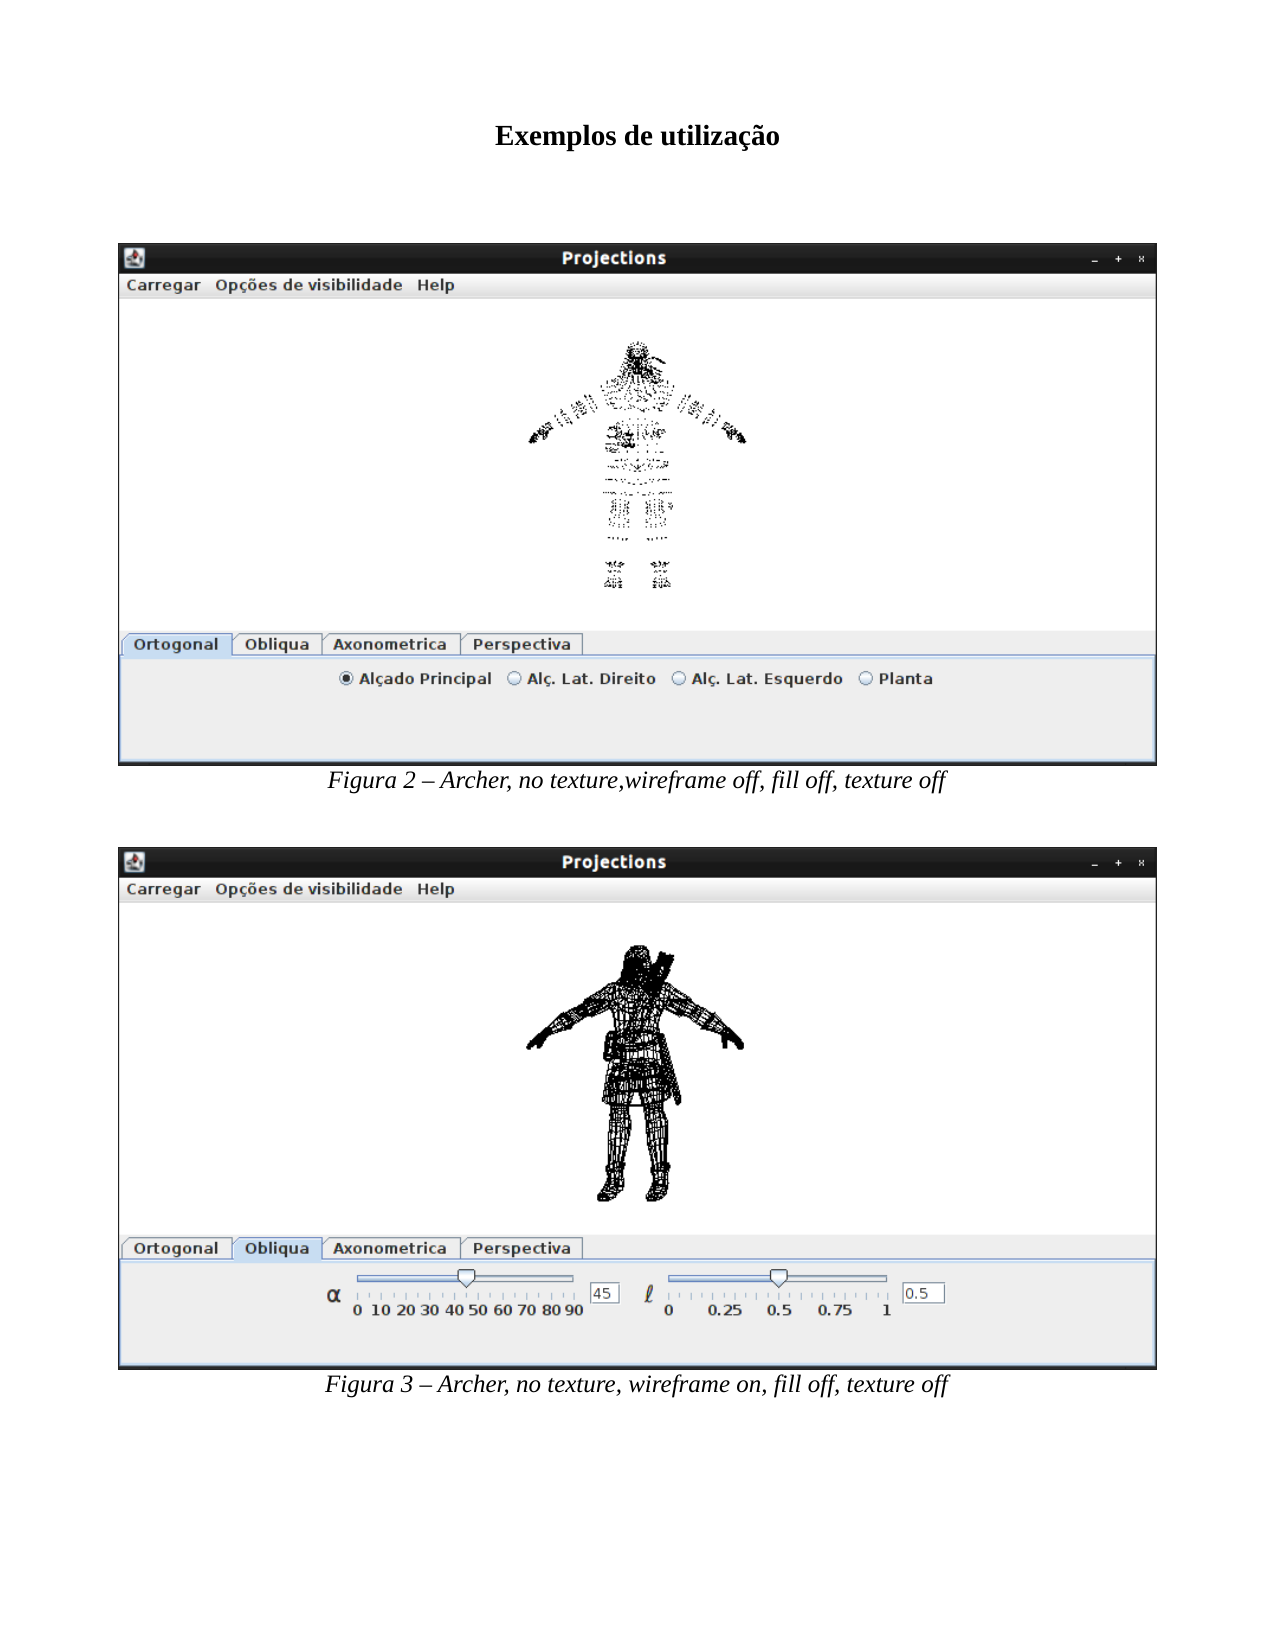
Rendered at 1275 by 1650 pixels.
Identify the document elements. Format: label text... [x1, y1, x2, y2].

text Figura 3 – Archer, no texture, wireframe on, fill off, texture off [118, 1370, 1157, 1398]
picture [118, 847, 1157, 1370]
text Exemplos de utilização [118, 118, 1157, 152]
picture [118, 243, 1157, 766]
text Figura 2 – Archer, no texture,wireframe off, fill off, texture off [118, 766, 1157, 794]
